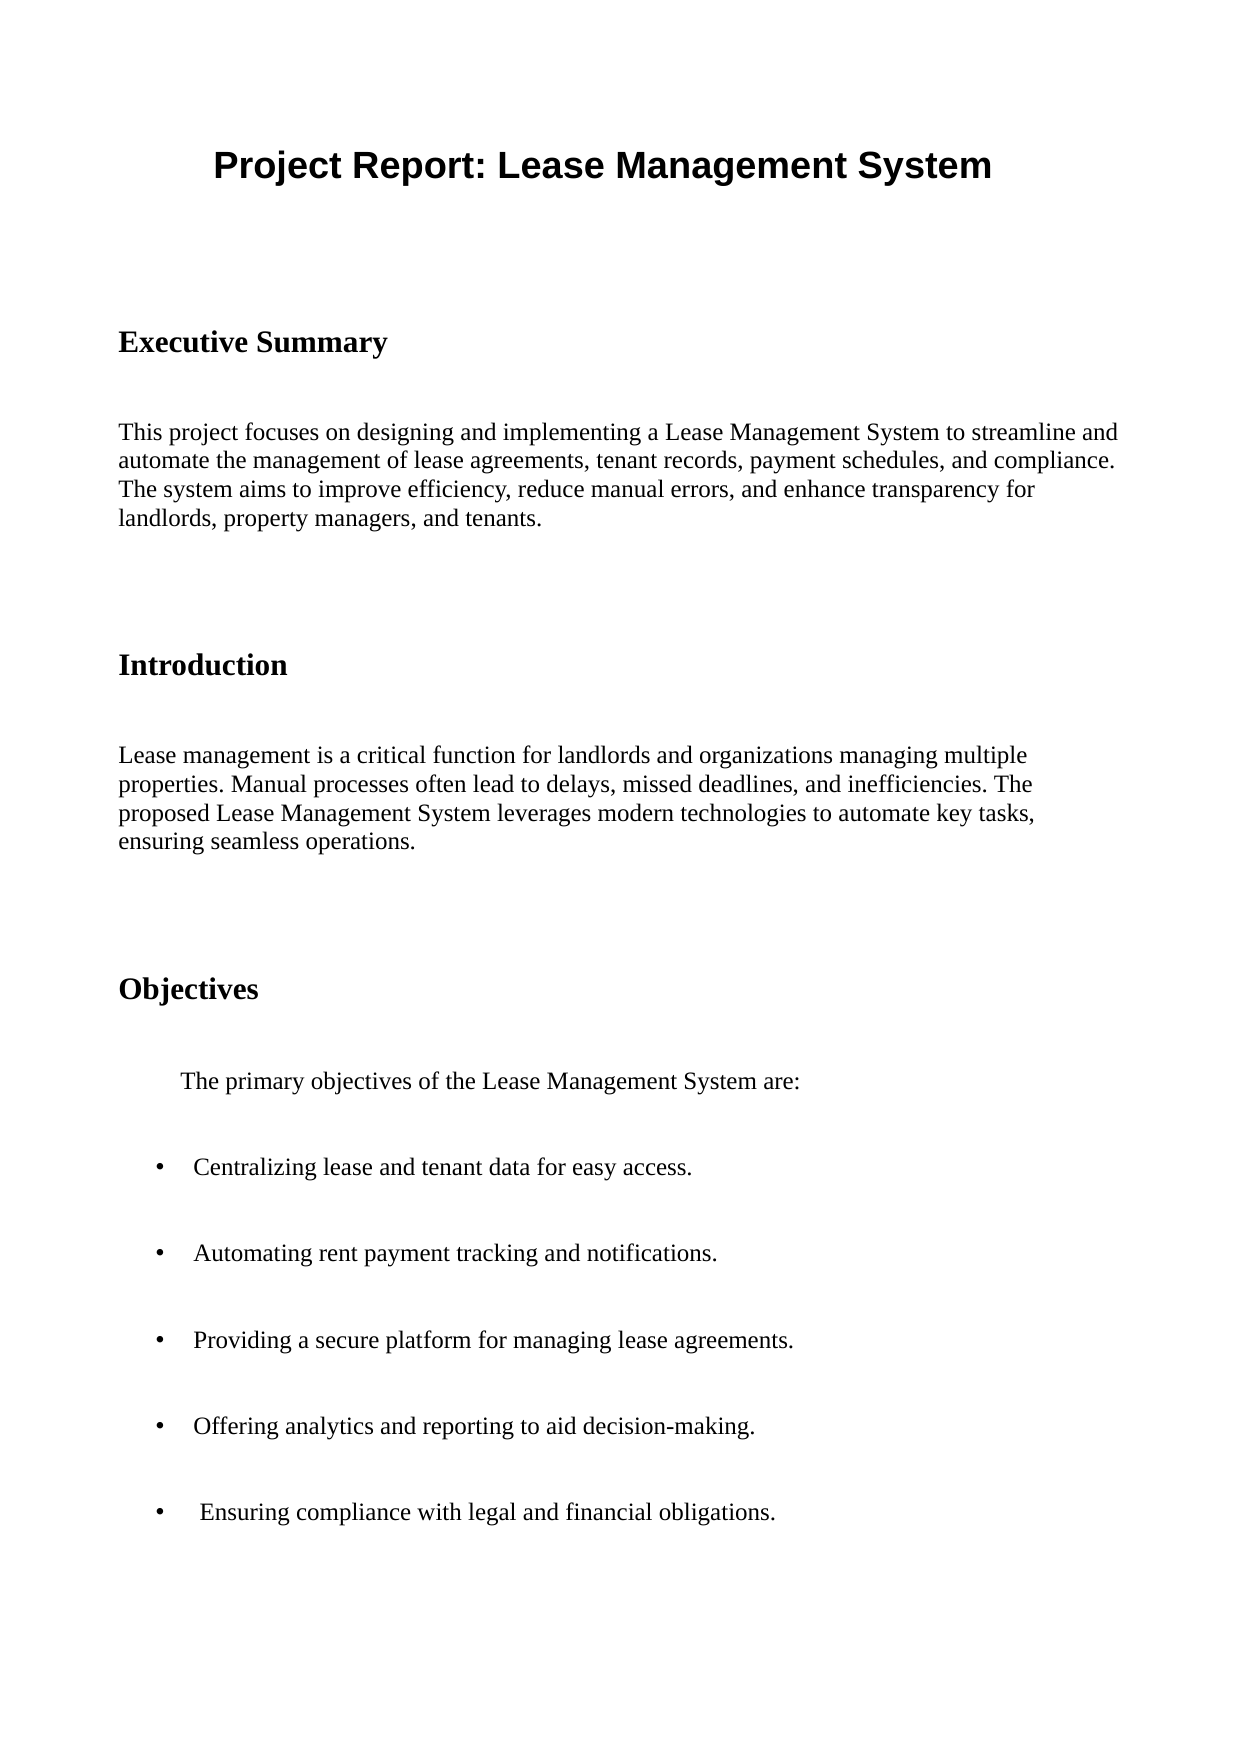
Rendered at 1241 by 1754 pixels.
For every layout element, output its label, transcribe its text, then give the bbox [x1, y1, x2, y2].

list Automating rent payment tracking and notifications. [156, 1238, 1122, 1267]
text The primary objectives of the Lease Management System are: [118, 1066, 1122, 1095]
subtitle Project Report: Lease Management System [118, 143, 1122, 187]
list Offering analytics and reporting to aid decision-making. [156, 1411, 1122, 1440]
text Introduction [118, 647, 1122, 683]
list Centralizing lease and tenant data for easy access. [156, 1152, 1122, 1181]
text Executive Summary [118, 323, 1122, 359]
list Ensuring compliance with legal and financial obligations. [156, 1497, 1122, 1526]
text This project focuses on designing and implementing a Lease Management System to streamline and automate the management of lease agreements, tenant records, payment schedules, and compliance. The system aims to improve efficiency, reduce manual errors, and enhance transparency for landlords, property managers, and tenants. [118, 417, 1122, 532]
text Objectives [118, 970, 1122, 1006]
list Providing a secure platform for managing lease agreements. [156, 1325, 1122, 1353]
text Lease management is a critical function for landlords and organizations managing multiple properties. Manual processes often lead to delays, missed deadlines, and inefficiencies. The proposed Lease Management System leverages modern technologies to automate key tasks, ensuring seamless operations. [118, 740, 1122, 855]
